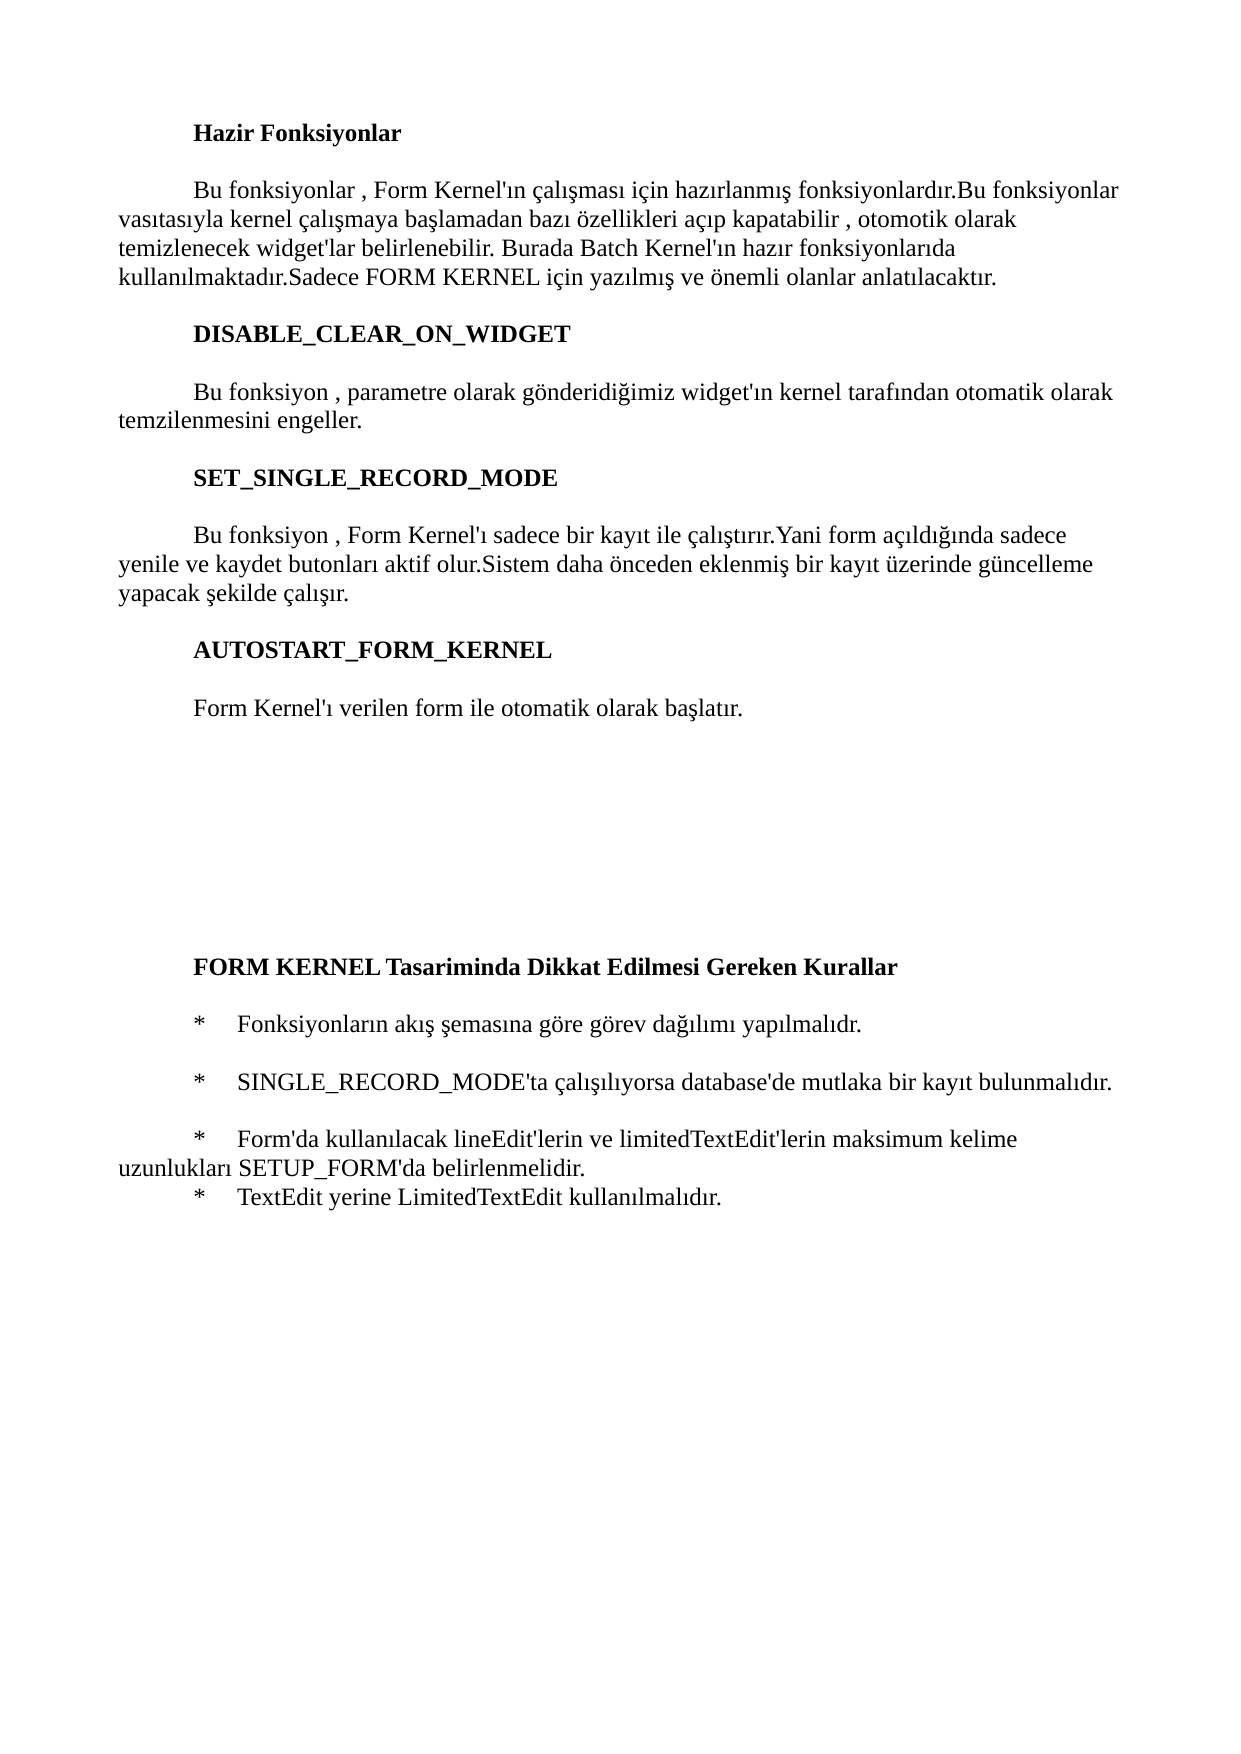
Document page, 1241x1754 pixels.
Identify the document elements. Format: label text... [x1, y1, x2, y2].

text Bu fonksiyonlar , Form Kernel'ın çalışması için hazırlanmış fonksiyonlardır.Bu fonksiyonlar vasıtasıyla kernel çalışmaya başlamadan bazı özellikleri açıp kapatabilir , otomotik olarak temizlenecek widget'lar belirlenebilir. Burada Batch Kernel'ın hazır fonksiyonlarıda kullanılmaktadır.Sadece FORM KERNEL için yazılmış ve önemli olanlar anlatılacaktır. [118, 176, 1122, 291]
text DISABLE_CLEAR_ON_WIDGET [118, 319, 1122, 348]
text * Fonksiyonların akış şemasına göre görev dağılımı yapılmalıdr. [118, 1009, 1122, 1038]
text AUTOSTART_FORM_KERNEL [118, 636, 1122, 664]
text Hazir Fonksiyonlar [118, 118, 1122, 147]
text Bu fonksiyon , parametre olarak gönderidiğimiz widget'ın kernel tarafından otomatik olarak temzilenmesini engeller. [118, 377, 1122, 434]
text * Form'da kullanılacak lineEdit'lerin ve limitedTextEdit'lerin maksimum kelime uzunlukları SETUP_FORM'da belirlenmelidir. [118, 1124, 1122, 1182]
text SET_SINGLE_RECORD_MODE [118, 463, 1122, 492]
text Form Kernel'ı verilen form ile otomatik olarak başlatır. [118, 693, 1122, 722]
text Bu fonksiyon , Form Kernel'ı sadece bir kayıt ile çalıştırır.Yani form açıldığında sadece yenile ve kaydet butonları aktif olur.Sistem daha önceden eklenmiş bir kayıt üzerinde güncelleme yapacak şekilde çalışır. [118, 521, 1122, 607]
text FORM KERNEL Tasariminda Dikkat Edilmesi Gereken Kurallar [118, 952, 1122, 981]
text * SINGLE_RECORD_MODE'ta çalışılıyorsa database'de mutlaka bir kayıt bulunmalıdır. [118, 1067, 1122, 1096]
text * TextEdit yerine LimitedTextEdit kullanılmalıdır. [118, 1182, 1122, 1211]
